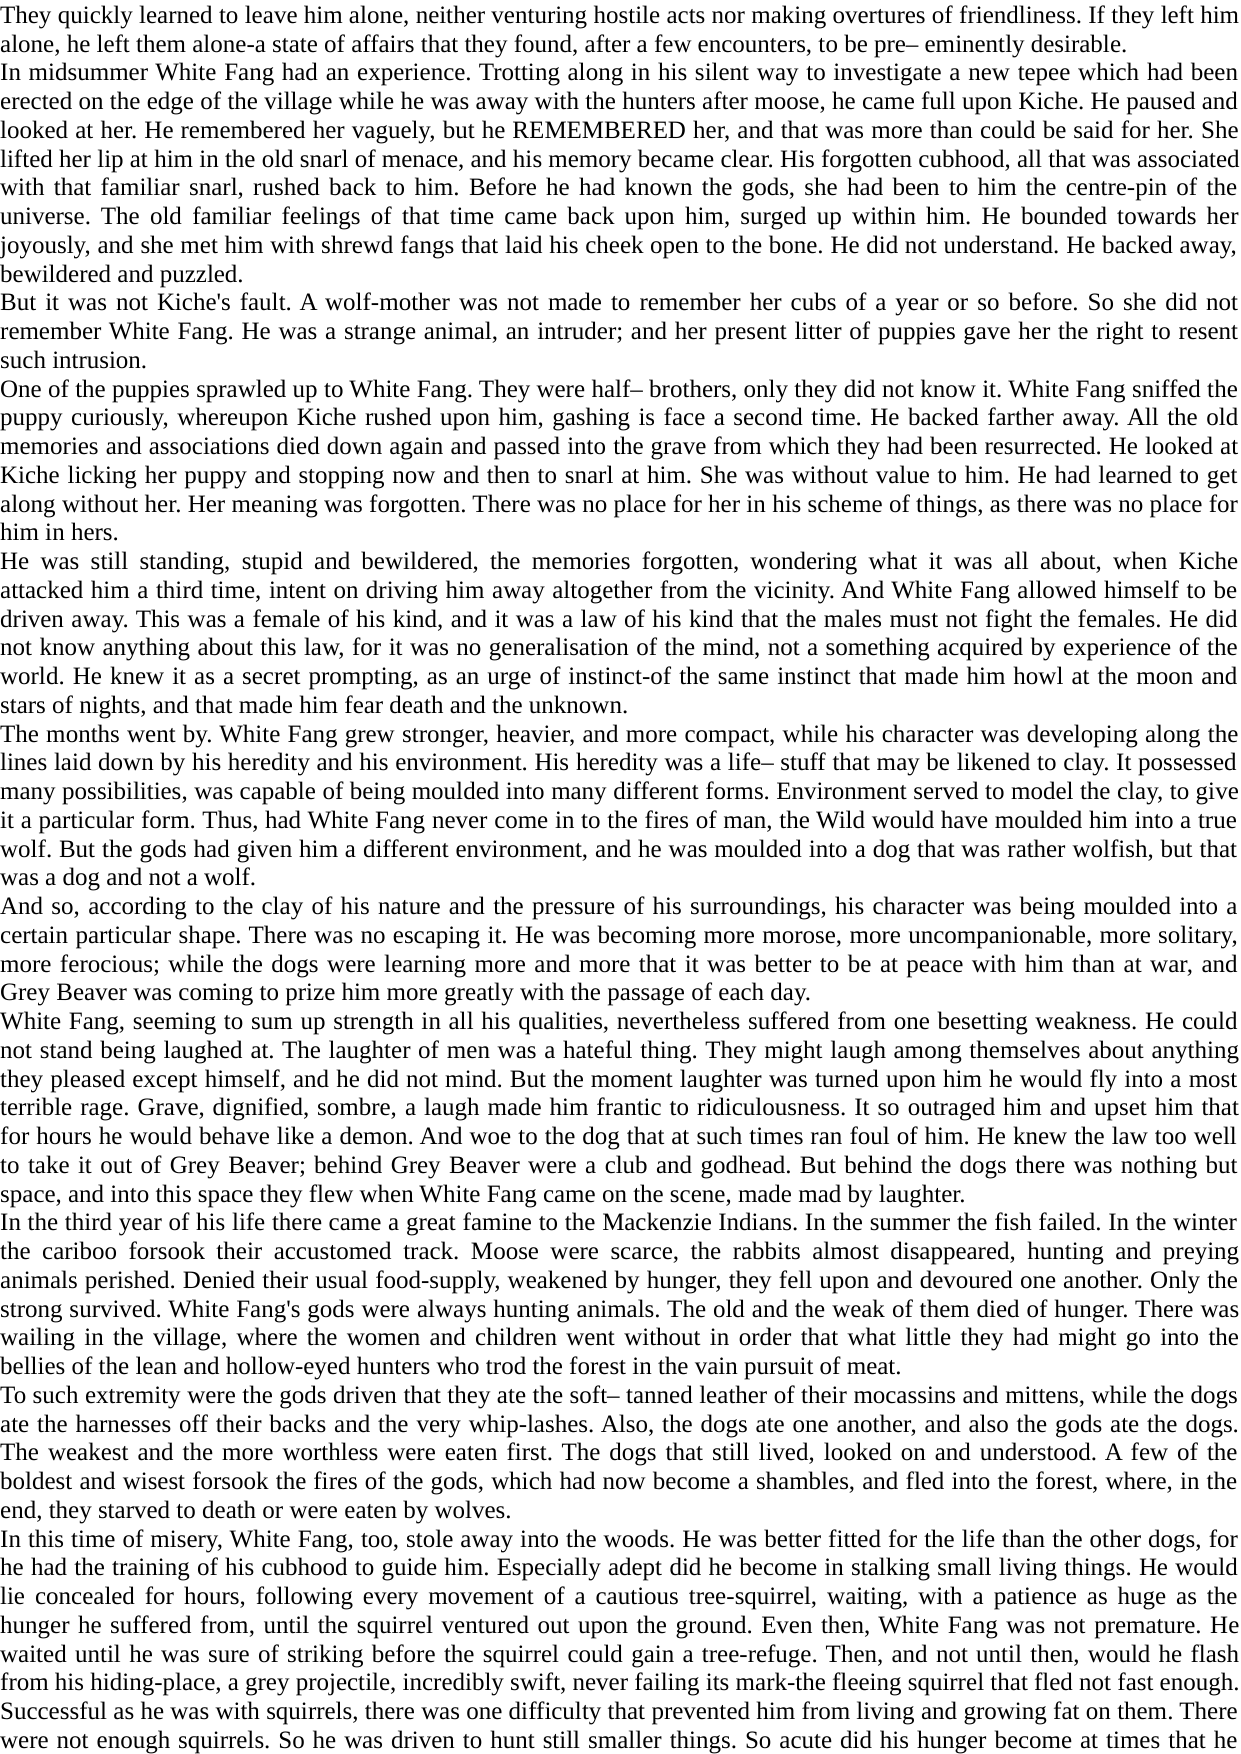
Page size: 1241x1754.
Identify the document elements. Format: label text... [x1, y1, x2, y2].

text One of the puppies sprawled up to White Fang. They were half– brothers, only they did not know it. White Fang sniffed the puppy curiously, whereupon Kiche rushed upon him, gashing is face a second time. He backed farther away. All the old memories and associations died down again and passed into the grave from which they had been resurrected. He looked at Kiche licking her puppy and stopping now and then to snarl at him. She was without value to him. He had learned to get along without her. Her meaning was forgotten. There was no place for her in his scheme of things, as there was no place for him in hers. [0, 374, 1240, 546]
text In midsummer White Fang had an experience. Trotting along in his silent way to investigate a new tepee which had been erected on the edge of the village while he was away with the hunters after moose, he came full upon Kiche. He paused and looked at her. He remembered her vaguely, but he REMEMBERED her, and that was more than could be said for her. She lifted her lip at him in the old snarl of menace, and his memory became clear. His forgotten cubhood, all that was associated with that familiar snarl, rushed back to him. Before he had known the gods, she had been to him the centre-pin of the universe. The old familiar feelings of that time came back upon him, surged up within him. He bounded towards her joyously, and she met him with shrewd fangs that laid his cheek open to the bone. He did not understand. He backed away, bewildered and puzzled. [0, 57, 1240, 287]
text Successful as he was with squirrels, there was one difficulty that prevented him from living and growing fat on them. There were not enough squirrels. So he was driven to hunt still smaller things. So acute did his hunger become at times that he [0, 1696, 1240, 1754]
text He was still standing, stupid and bewildered, the memories forgotten, wondering what it was all about, when Kiche attacked him a third time, intent on driving him away altogether from the vicinity. And White Fang allowed himself to be driven away. This was a female of his kind, and it was a law of his kind that the males must not fight the females. He did not know anything about this law, for it was no generalisation of the mind, not a something acquired by experience of the world. He knew it as a secret prompting, as an urge of instinct-of the same instinct that made him howl at the moon and stars of nights, and that made him fear death and the unknown. [0, 546, 1240, 719]
text To such extremity were the gods driven that they ate the soft– tanned leather of their mocassins and mittens, while the dogs ate the harnesses off their backs and the very whip-lashes. Also, the dogs ate one another, and also the gods ate the dogs. The weakest and the more worthless were eaten first. The dogs that still lived, looked on and understood. A few of the boldest and wisest forsook the fires of the gods, which had now become a shambles, and fled into the forest, where, in the end, they starved to death or were eaten by wolves. [0, 1380, 1240, 1524]
text The months went by. White Fang grew stronger, heavier, and more compact, while his character was developing along the lines laid down by his heredity and his environment. His heredity was a life– stuff that may be likened to clay. It possessed many possibilities, was capable of being moulded into many different forms. Environment served to model the clay, to give it a particular form. Thus, had White Fang never come in to the fires of man, the Wild would have moulded him into a true wolf. But the gods had given him a different environment, and he was moulded into a dog that was rather wolfish, but that was a dog and not a wolf. [0, 719, 1240, 891]
text In the third year of his life there came a great famine to the Mackenzie Indians. In the summer the fish failed. In the winter the cariboo forsook their accustomed track. Moose were scarce, the rabbits almost disappeared, hunting and preying animals perished. Denied their usual food-supply, weakened by hunger, they fell upon and devoured one another. Only the strong survived. White Fang's gods were always hunting animals. The old and the weak of them died of hunger. There was wailing in the village, where the women and children went without in order that what little they had might go into the bellies of the lean and hollow-eyed hunters who trod the forest in the vain pursuit of meat. [0, 1207, 1240, 1380]
text But it was not Kiche's fault. A wolf-mother was not made to remember her cubs of a year or so before. So she did not remember White Fang. He was a strange animal, an intruder; and her present litter of puppies gave her the right to resent such intrusion. [0, 287, 1240, 374]
text White Fang, seeming to sum up strength in all his qualities, nevertheless suffered from one besetting weakness. He could not stand being laughed at. The laughter of men was a hateful thing. They might laugh among themselves about anything they pleased except himself, and he did not mind. But the moment laughter was turned upon him he would fly into a most terrible rage. Grave, dignified, sombre, a laugh made him frantic to ridiculousness. It so outraged him and upset him that for hours he would behave like a demon. And woe to the dog that at such times ran foul of him. He knew the law too well to take it out of Grey Beaver; behind Grey Beaver were a club and godhead. But behind the dogs there was nothing but space, and into this space they flew when White Fang came on the scene, made mad by laughter. [0, 1006, 1240, 1207]
text In this time of misery, White Fang, too, stole away into the woods. He was better fitted for the life than the other dogs, for he had the training of his cubhood to guide him. Especially adept did he become in stalking small living things. He would lie concealed for hours, following every movement of a cautious tree-squirrel, waiting, with a patience as huge as the hunger he suffered from, until the squirrel ventured out upon the ground. Even then, White Fang was not premature. He waited until he was sure of striking before the squirrel could gain a tree-refuge. Then, and not until then, would he flash from his hiding-place, a grey projectile, incredibly swift, never failing its mark-the fleeing squirrel that fled not fast enough. [0, 1524, 1240, 1696]
text They quickly learned to leave him alone, neither venturing hostile acts nor making overtures of friendliness. If they left him alone, he left them alone-a state of affairs that they found, after a few encounters, to be pre– eminently desirable. [0, 0, 1240, 57]
text And so, according to the clay of his nature and the pressure of his surroundings, his character was being moulded into a certain particular shape. There was no escaping it. He was becoming more morose, more uncompanionable, more solitary, more ferocious; while the dogs were learning more and more that it was better to be at peace with him than at war, and Grey Beaver was coming to prize him more greatly with the passage of each day. [0, 891, 1240, 1006]
